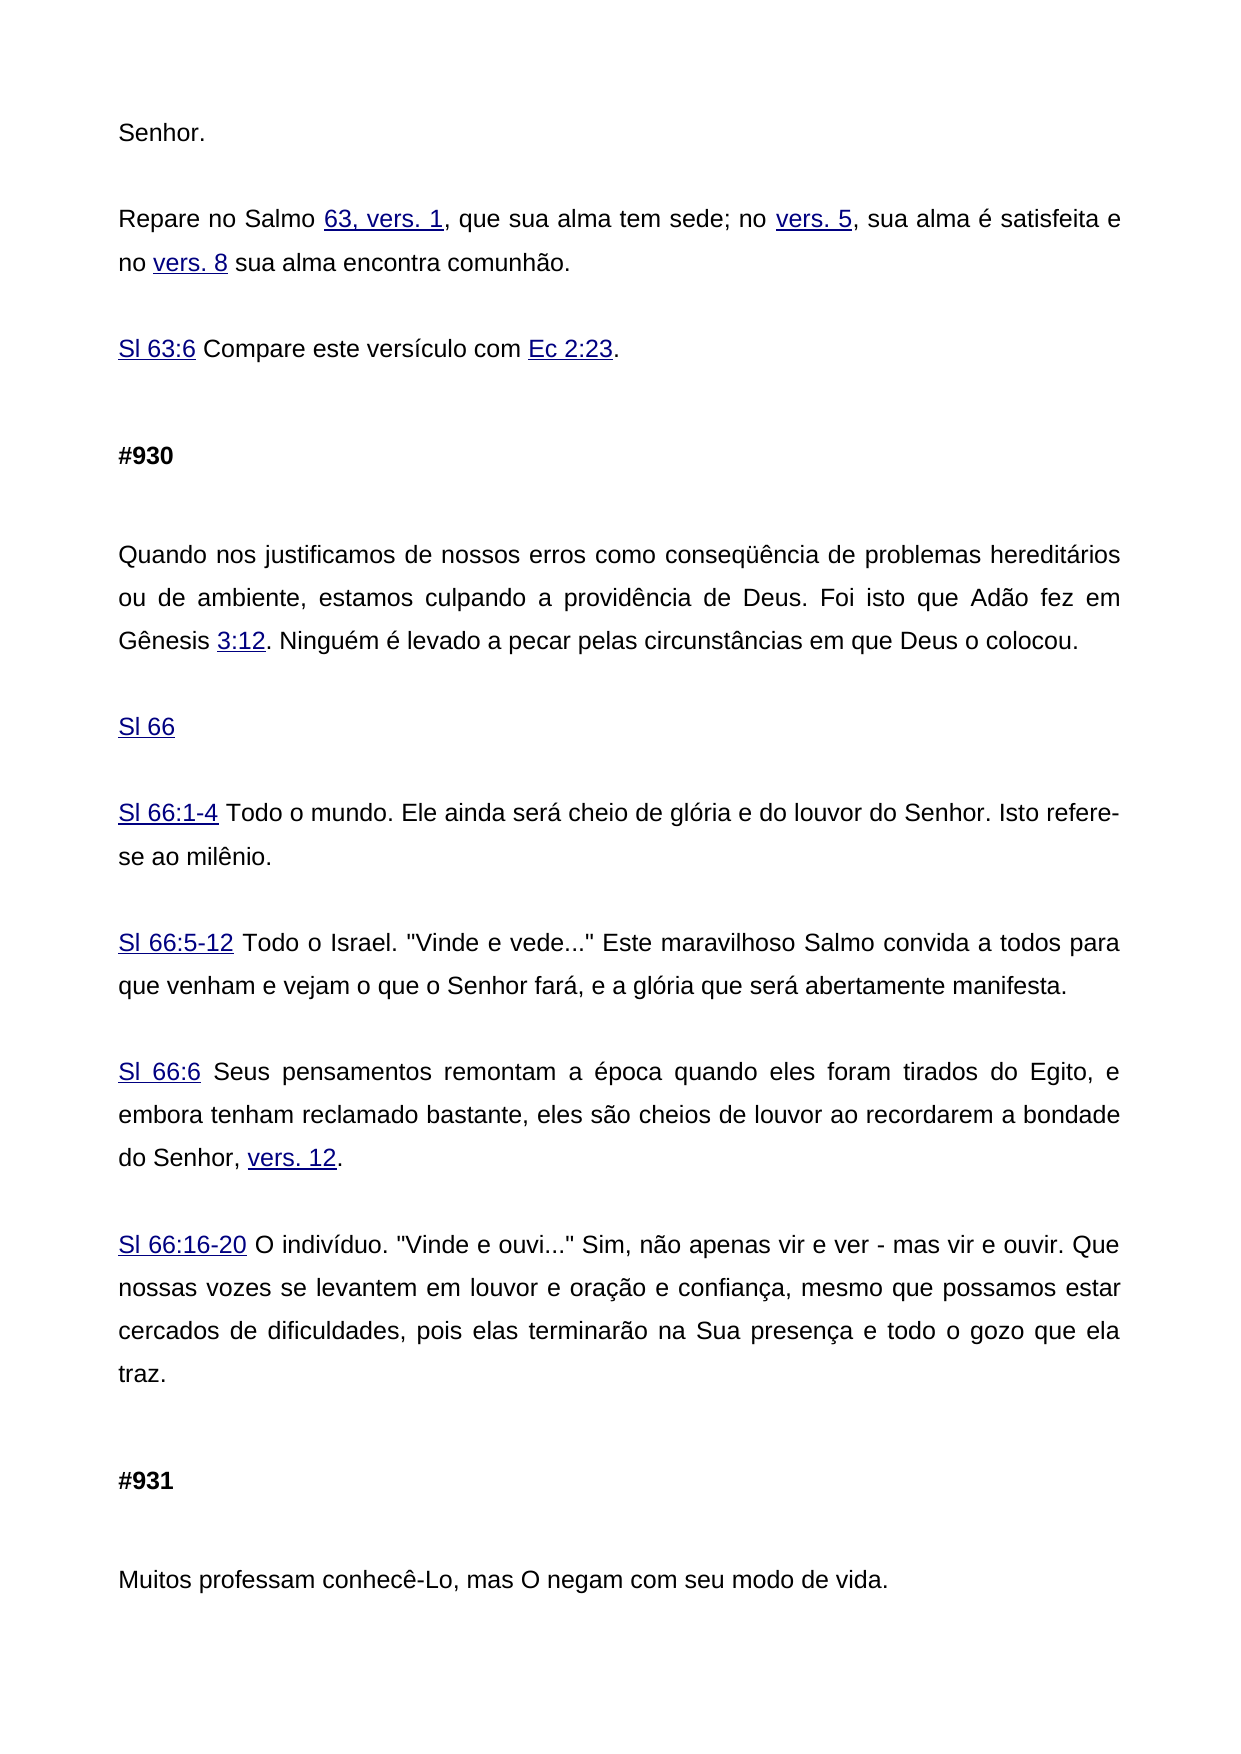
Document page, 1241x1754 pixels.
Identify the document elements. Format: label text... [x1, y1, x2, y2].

text Repare no Salmo 63, vers. 1, que sua alma tem sede; no vers. 5, sua alma é satisfeita e no vers. 8 sua alma encontra comunhão. [118, 204, 1122, 276]
text Sl 66:6 Seus pensamentos remontam a época quando eles foram tirados do Egito, e embora tenham reclamado bastante, eles são cheios de louvor ao recordarem a bondade do Senhor, vers. 12. [118, 1057, 1122, 1172]
text Sl 66:16-20 O indivíduo. "Vinde e ouvi..." Sim, não apenas vir e ver - mas vir e ouvir. Que nossas vozes se levantem em louvor e oração e confiança, mesmo que possamos estar cercados de dificuldades, pois elas terminarão na Sua presença e todo o gozo que ela traz. [118, 1229, 1122, 1388]
text Senhor. [118, 118, 1122, 147]
text Sl 66:1-4 Todo o mundo. Ele ainda será cheio de glória e do louvor do Senhor. Isto refere-se ao milênio. [118, 798, 1122, 870]
text Muitos professam conhecê-Lo, mas O negam com seu modo de vida. [118, 1565, 1122, 1593]
text Sl 63:6 Compare este versículo com Ec 2:23. [118, 334, 1122, 362]
subtitle #930 [118, 441, 1122, 469]
text Quando nos justificamos de nossos erros como conseqüência de problemas hereditários ou de ambiente, estamos culpando a providência de Deus. Foi isto que Adão fez em Gênesis 3:12. Ninguém é levado a pecar pelas circunstâncias em que Deus o colocou. [118, 539, 1122, 654]
text Sl 66:5-12 Todo o Israel. "Vinde e vede..." Este maravilhoso Salmo convida a todos para que venham e vejam o que o Senhor fará, e a glória que será abertamente manifesta. [118, 928, 1122, 999]
text Sl 66 [118, 712, 1122, 741]
subtitle #931 [118, 1466, 1122, 1495]
